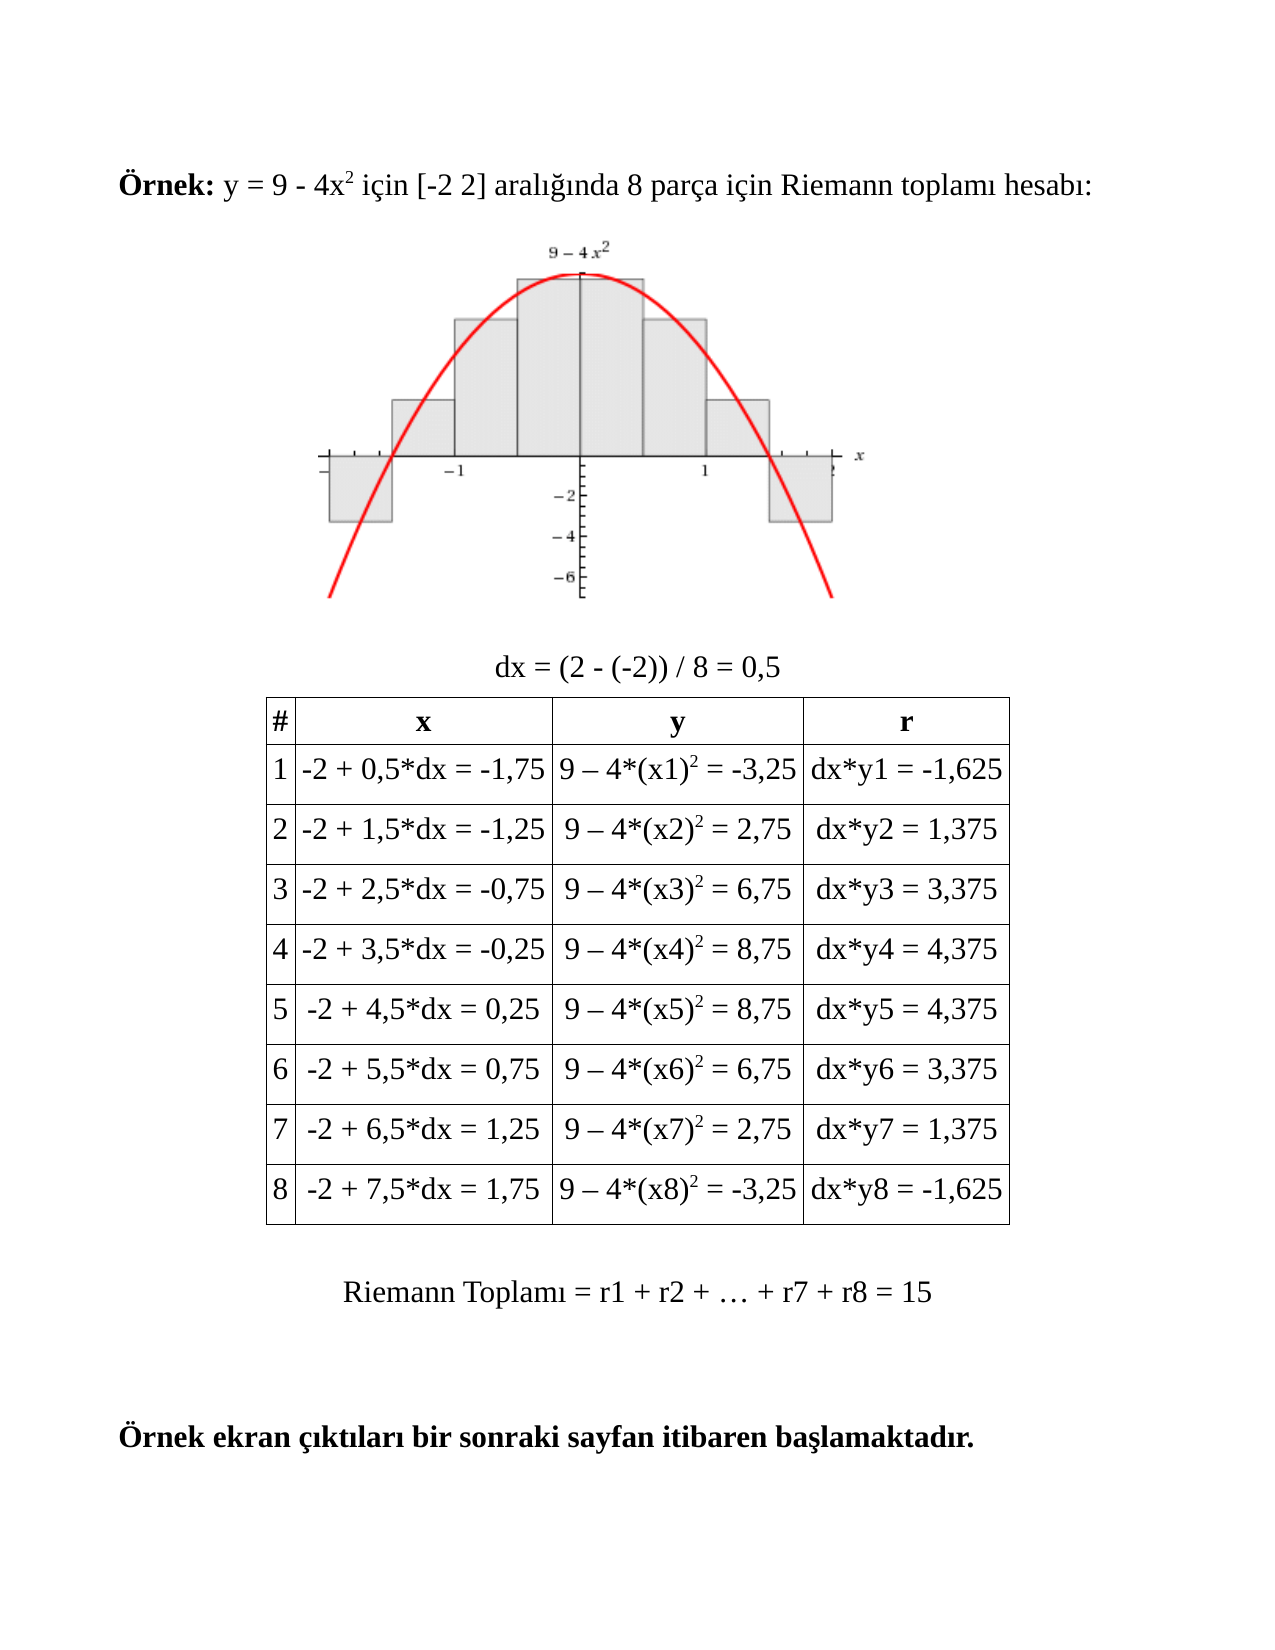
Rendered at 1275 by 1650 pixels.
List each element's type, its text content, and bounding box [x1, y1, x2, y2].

table_cell 9 – 4*(x5)2 = 8,75 [553, 985, 803, 1044]
table_header r [804, 698, 1009, 744]
text dx = (2 - (-2)) / 8 = 0,5 [118, 648, 1157, 684]
table_cell 3 [267, 865, 295, 924]
table_header # [267, 698, 295, 744]
table_cell dx*y3 = 3,375 [804, 865, 1009, 924]
table_cell -2 + 3,5*dx = -0,25 [296, 925, 552, 984]
table_cell 5 [267, 985, 295, 1044]
text Örnek ekran çıktıları bir sonraki sayfan itibaren başlamaktadır. [118, 1418, 1157, 1454]
table_cell -2 + 0,5*dx = -1,75 [296, 745, 552, 804]
table_cell dx*y1 = -1,625 [804, 745, 1009, 804]
table_cell 8 [267, 1165, 295, 1224]
table_cell 9 – 4*(x4)2 = 8,75 [553, 925, 803, 984]
table_cell 1 [267, 745, 295, 804]
table_cell dx*y8 = -1,625 [804, 1165, 1009, 1224]
text Örnek: y = 9 - 4x2 için [-2 2] aralığında 8 parça için Riemann toplamı hesabı: [118, 167, 1157, 202]
table_cell 9 – 4*(x8)2 = -3,25 [553, 1165, 803, 1224]
table_cell dx*y7 = 1,375 [804, 1105, 1009, 1164]
table_cell 6 [267, 1045, 295, 1104]
picture [318, 239, 865, 600]
table_cell 9 – 4*(x7)2 = 2,75 [553, 1105, 803, 1164]
table_cell dx*y5 = 4,375 [804, 985, 1009, 1044]
table_cell -2 + 7,5*dx = 1,75 [296, 1165, 552, 1224]
table_cell -2 + 1,5*dx = -1,25 [296, 805, 552, 864]
table_cell 2 [267, 805, 295, 864]
table_cell dx*y2 = 1,375 [804, 805, 1009, 864]
table_cell 4 [267, 925, 295, 984]
table_cell 9 – 4*(x2)2 = 2,75 [553, 805, 803, 864]
table_cell -2 + 4,5*dx = 0,25 [296, 985, 552, 1044]
table_cell 9 – 4*(x3)2 = 6,75 [553, 865, 803, 924]
table_header x [296, 698, 552, 744]
table_cell dx*y6 = 3,375 [804, 1045, 1009, 1104]
table_cell -2 + 5,5*dx = 0,75 [296, 1045, 552, 1104]
table_cell -2 + 6,5*dx = 1,25 [296, 1105, 552, 1164]
table_cell 7 [267, 1105, 295, 1164]
text Riemann Toplamı = r1 + r2 + … + r7 + r8 = 15 [118, 1273, 1157, 1309]
table_header y [553, 698, 803, 744]
table_cell dx*y4 = 4,375 [804, 925, 1009, 984]
table_cell -2 + 2,5*dx = -0,75 [296, 865, 552, 924]
table_cell 9 – 4*(x6)2 = 6,75 [553, 1045, 803, 1104]
table_cell 9 – 4*(x1)2 = -3,25 [553, 745, 803, 804]
